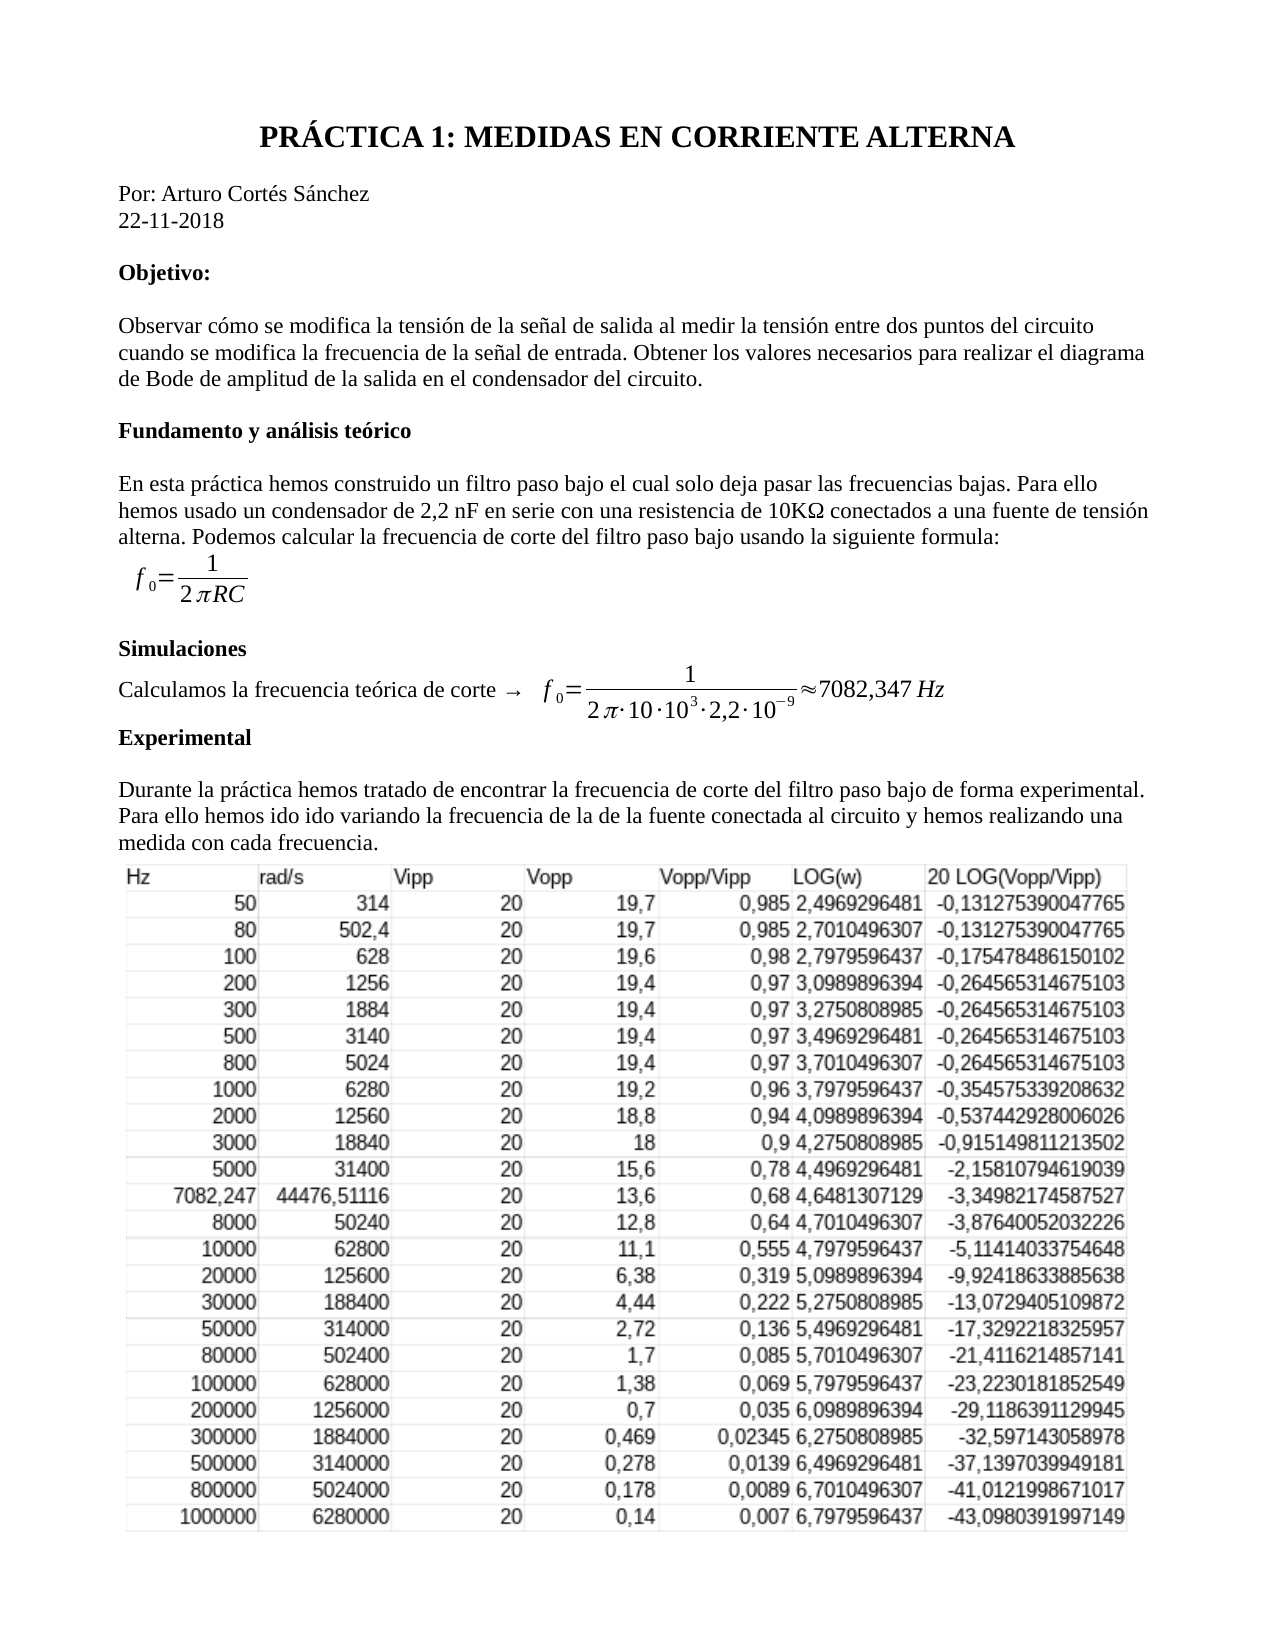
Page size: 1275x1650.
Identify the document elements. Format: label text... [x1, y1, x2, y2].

text Simulaciones [118, 635, 1157, 661]
text Durante la práctica hemos tratado de encontrar la frecuencia de corte del filtro paso bajo de forma experimental. Para ello hemos ido ido variando la frecuencia de la de la fuente conectada al circuito y hemos realizando una medida con cada frecuencia. [118, 776, 1157, 855]
text Calculamos la frecuencia teórica de corte → [118, 661, 1157, 723]
text Observar cómo se modifica la tensión de la señal de salida al medir la tensión entre dos puntos del circuito cuando se modifica la frecuencia de la señal de entrada. Obtener los valores necesarios para realizar el diagrama de Bode de amplitud de la salida en el condensador del circuito. [118, 312, 1157, 391]
text En esta práctica hemos construido un filtro paso bajo el cual solo deja pasar las frecuencias bajas. Para ello hemos usado un condensador de 2,2 nF en serie con una resistencia de 10KΩ conectados a una fuente de tensión alterna. Podemos calcular la frecuencia de corte del filtro paso bajo usando la siguiente formula: [118, 470, 1157, 549]
text Fundamento y análisis teórico [118, 418, 1157, 444]
text PRÁCTICA 1: MEDIDAS EN CORRIENTE ALTERNA [118, 118, 1157, 154]
text 22-11-2018 [118, 207, 1157, 233]
text Experimental [118, 723, 1157, 750]
text Objetivo: [118, 259, 1157, 286]
text Por: Arturo Cortés Sánchez [118, 180, 1157, 207]
picture [126, 864, 1128, 1532]
